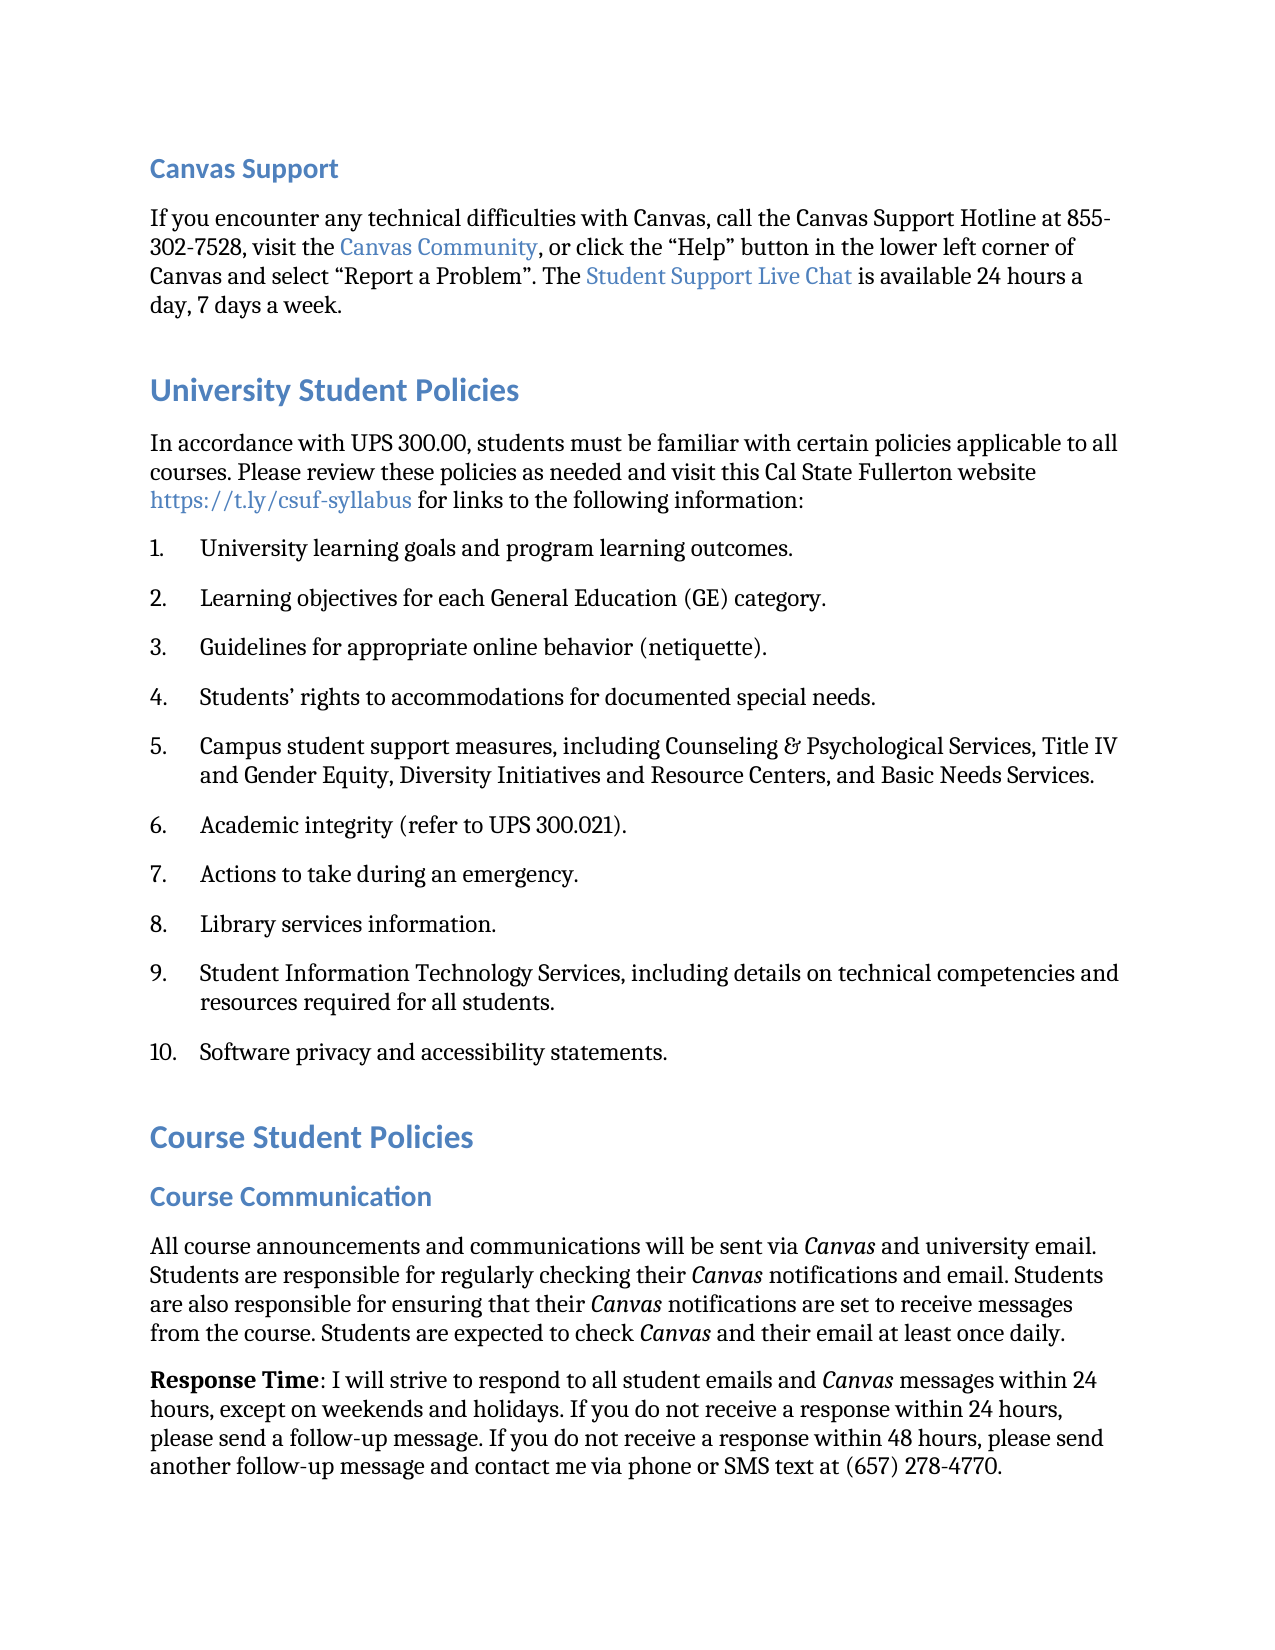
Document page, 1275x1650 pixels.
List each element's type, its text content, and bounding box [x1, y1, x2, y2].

list Library services information. [150, 910, 1125, 938]
text In accordance with UPS 300.00, students must be familiar with certain policies applicable to all courses. Please review these policies as needed and visit this Cal State Fullerton website https://t.ly/csuf-syllabus for links to the following information: [150, 429, 1125, 515]
list University learning goals and program learning outcomes. [150, 534, 1125, 563]
list Learning objectives for each General Education (GE) category. [150, 583, 1125, 612]
list Academic integrity (refer to UPS 300.021). [150, 811, 1125, 839]
list Students’ rights to accommodations for documented special needs. [150, 683, 1125, 711]
subtitle Course Communication [150, 1178, 1125, 1213]
text All course announcements and communications will be sent via Canvas and university email. Students are responsible for regularly checking their Canvas notifications and email. Students are also responsible for ensuring that their Canvas notifications are set to receive messages from the course. Students are expected to check Canvas and their email at least once daily. [150, 1232, 1125, 1347]
text If you encounter any technical difficulties with Canvas, call the Canvas Support Hotline at 855-302-7528, visit the Canvas Community, or click the “Help” button in the lower left corner of Canvas and select “Report a Problem”. The Student Support Live Chat is available 24 hours a day, 7 days a week. [150, 204, 1125, 319]
list Student Information Technology Services, including details on technical competencies and resources required for all students. [150, 959, 1125, 1017]
list Software privacy and accessibility statements. [150, 1038, 1125, 1066]
list Actions to take during an emergency. [150, 860, 1125, 889]
list Guidelines for appropriate online behavior (netiquette). [150, 633, 1125, 662]
subtitle Course Student Policies [150, 1116, 1125, 1157]
text Response Time: I will strive to respond to all student emails and Canvas messages within 24 hours, except on weekends and holidays. If you do not receive a response within 24 hours, please send a follow-up message. If you do not receive a response within 48 hours, please send another follow-up message and contact me via phone or SMS text at (657) 278-4770. [150, 1366, 1125, 1481]
list Campus student support measures, including Counseling & Psychological Services, Title IV and Gender Equity, Diversity Initiatives and Resource Centers, and Basic Needs Services. [150, 732, 1125, 790]
subtitle University Student Policies [150, 369, 1125, 410]
subtitle Canvas Support [150, 150, 1125, 186]
